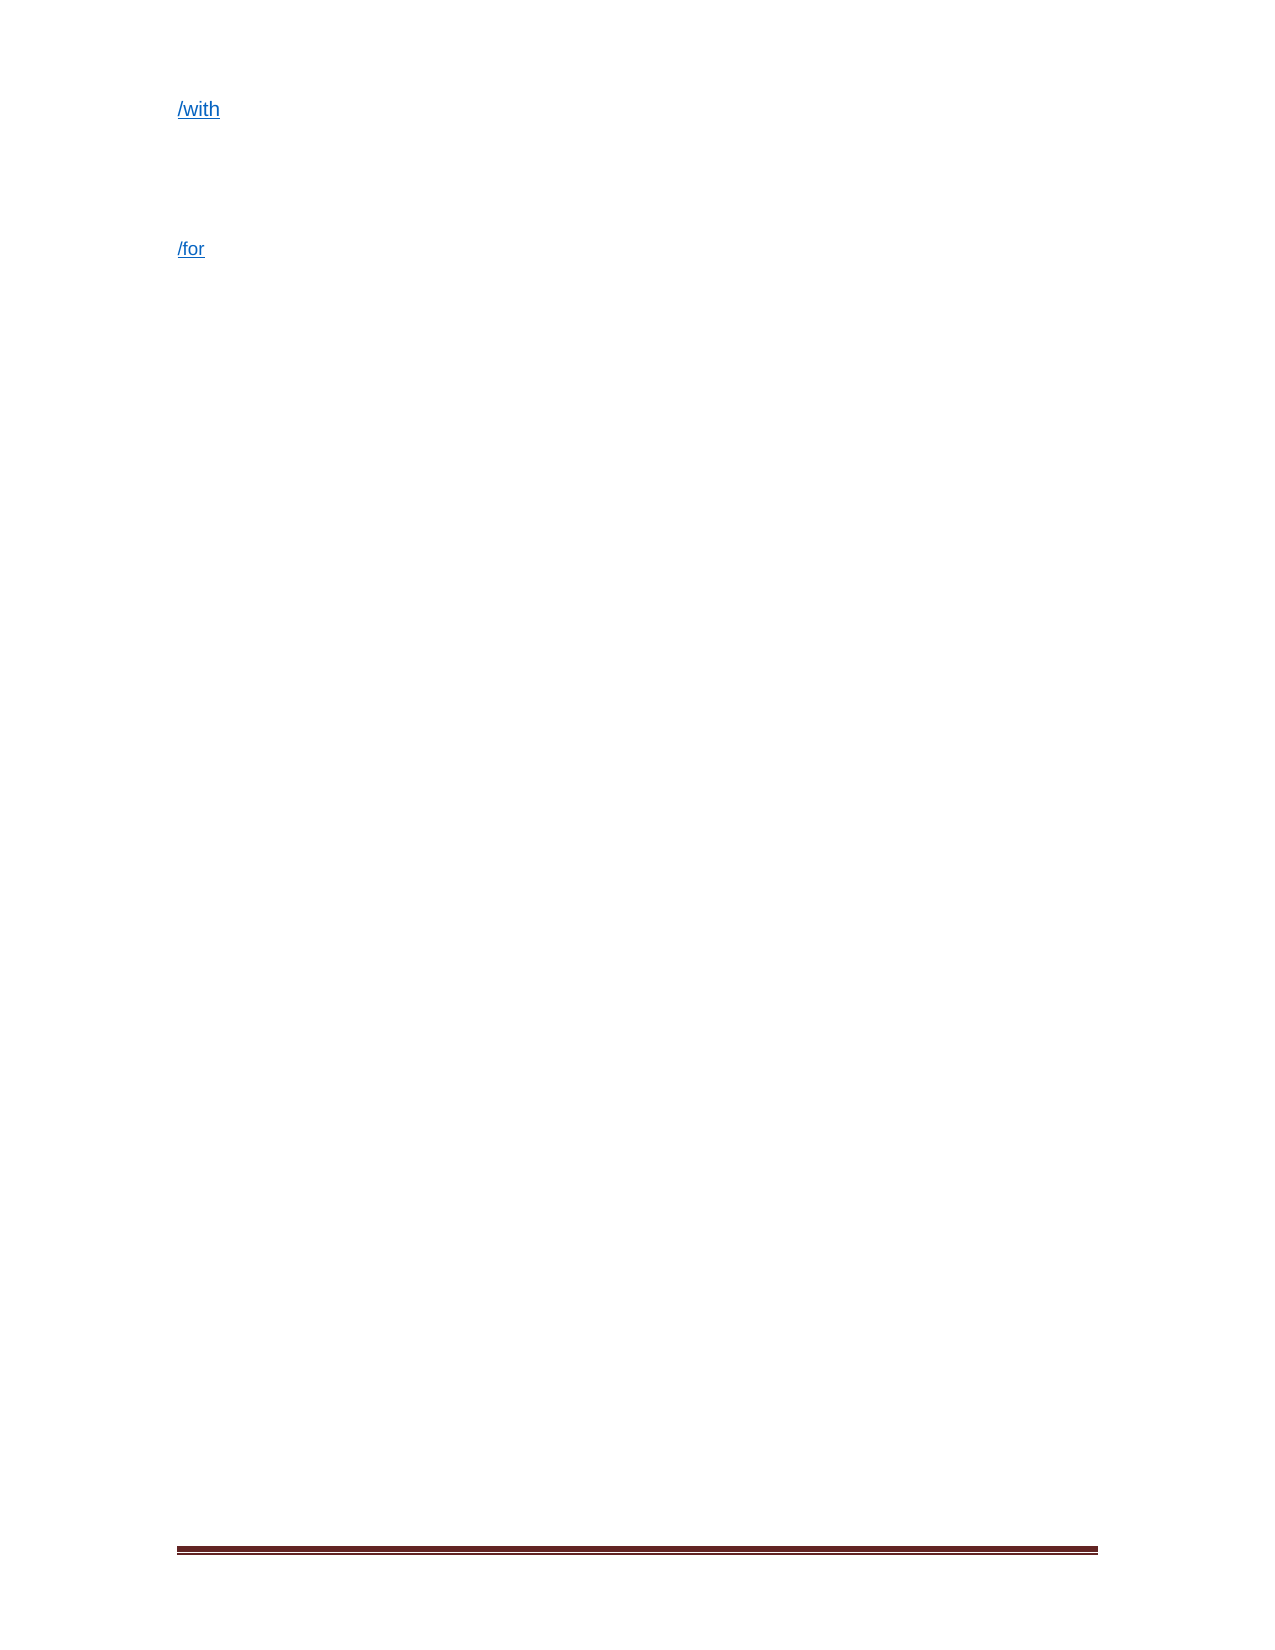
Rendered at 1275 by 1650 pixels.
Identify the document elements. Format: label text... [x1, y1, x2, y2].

text /with [177, 97, 1077, 121]
text /for [177, 238, 1077, 259]
